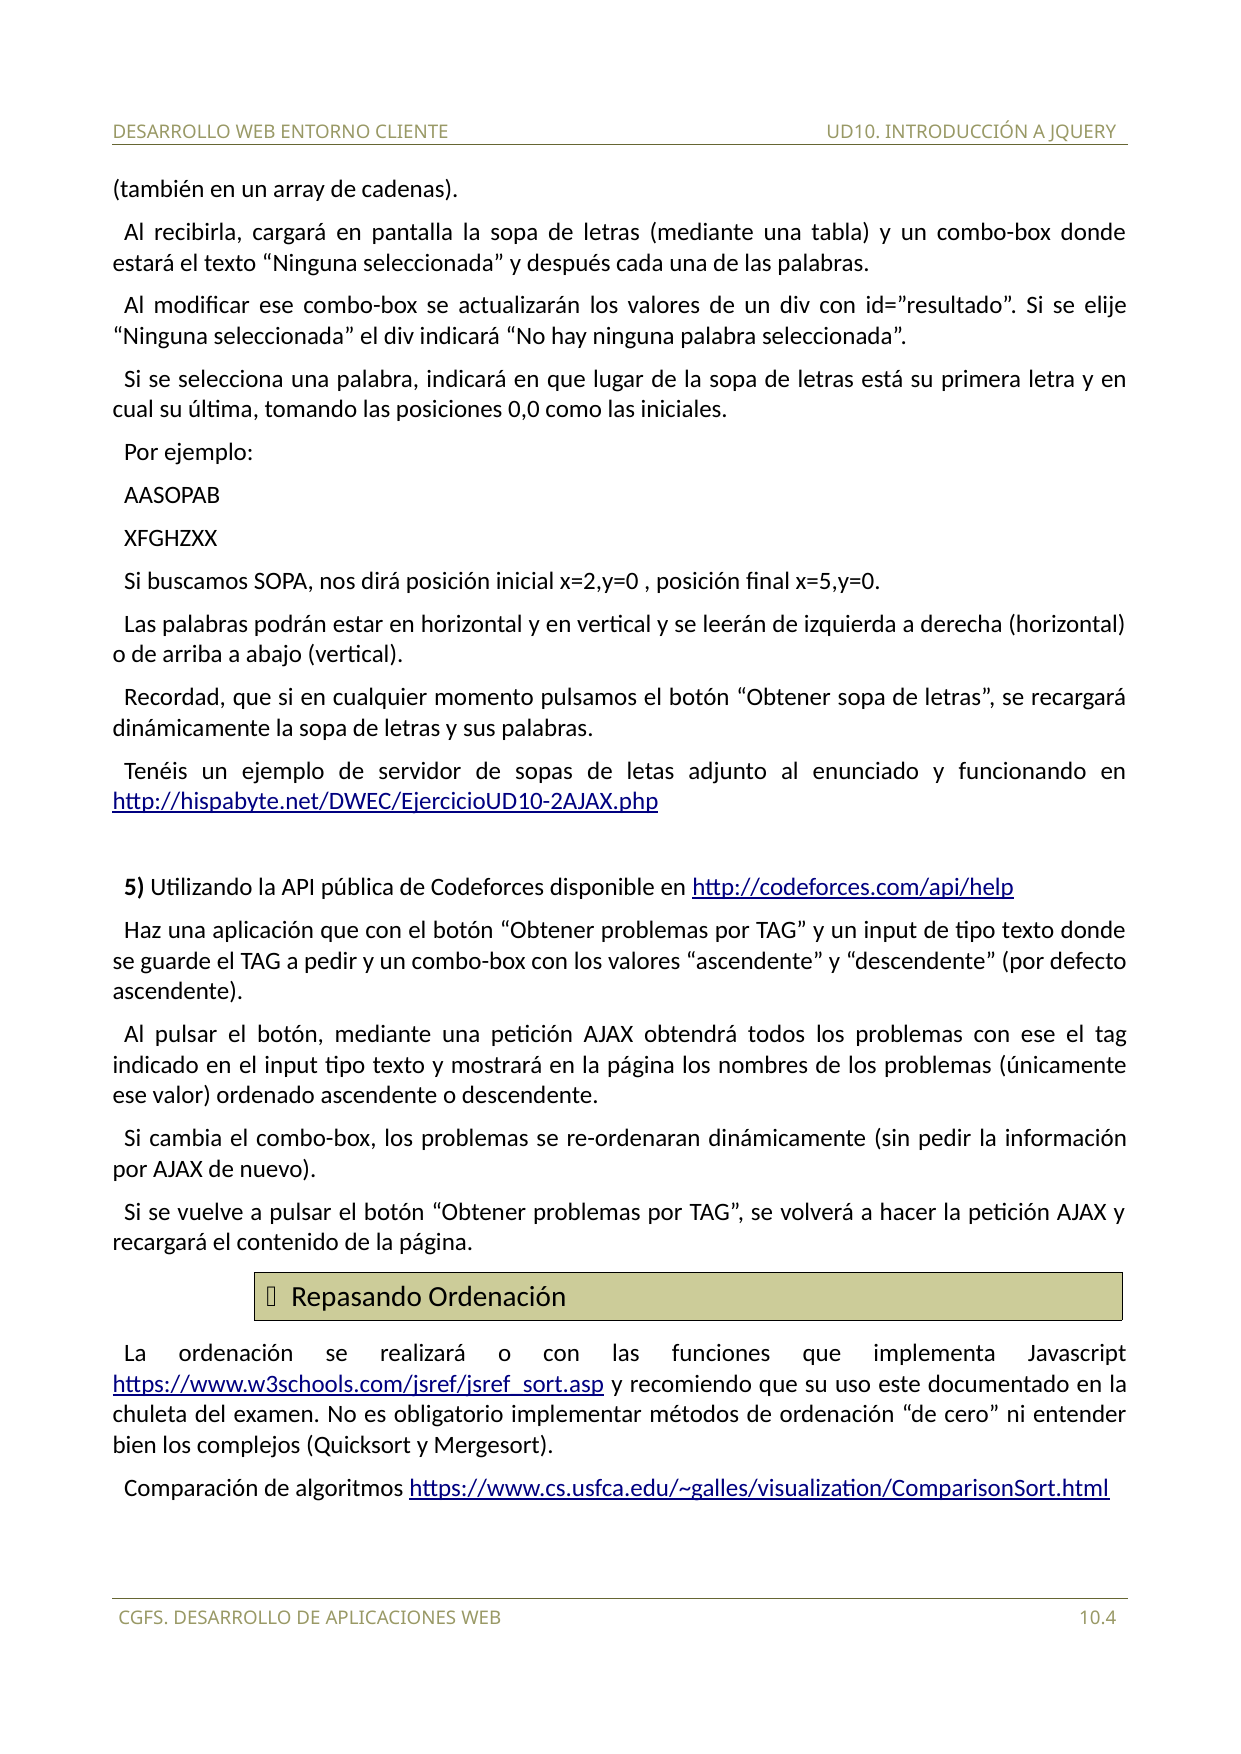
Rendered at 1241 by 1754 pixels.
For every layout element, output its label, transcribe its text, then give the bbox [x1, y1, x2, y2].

text Las palabras podrán estar en horizontal y en vertical y se leerán de izquierda a derecha (horizontal) o de arriba a abajo (vertical). [112, 608, 1128, 669]
text Si se selecciona una palabra, indicará en que lugar de la sopa de letras está su primera letra y en cual su última, tomando las posiciones 0,0 como las iniciales. [112, 363, 1128, 424]
text La ordenación se realizará o con las funciones que implementa Javascript https://www.w3schools.com/jsref/jsref_sort.asp y recomiendo que su uso este documentado en la chuleta del examen. No es obligatorio implementar métodos de ordenación “de cero” ni entender bien los complejos (Quicksort y Mergesort). [112, 1337, 1128, 1459]
text Por ejemplo: [112, 436, 1128, 467]
text AASOPAB [112, 479, 1128, 510]
text 5) Utilizando la API pública de Codeforces disponible en http://codeforces.com/api/help [112, 871, 1128, 902]
text Si cambia el combo-box, los problemas se re-ordenaran dinámicamente (sin pedir la información por AJAX de nuevo). [112, 1122, 1128, 1183]
text XFGHZXX [112, 522, 1128, 553]
text  Repasando Ordenación [255, 1273, 1122, 1320]
text Recordad, que si en cualquier momento pulsamos el botón “Obtener sopa de letras”, se recargará dinámicamente la sopa de letras y sus palabras. [112, 682, 1128, 743]
text Al pulsar el botón, mediante una petición AJAX obtendrá todos los problemas con ese el tag indicado en el input tipo texto y mostrará en la página los nombres de los problemas (únicamente ese valor) ordenado ascendente o descendente. [112, 1018, 1128, 1110]
text Comparación de algoritmos https://www.cs.usfca.edu/~galles/visualization/ComparisonSort.html [112, 1472, 1128, 1502]
text Al modificar ese combo-box se actualizarán los valores de un div con id=”resultado”. Si se elije “Ninguna seleccionada” el div indicará “No hay ninguna palabra seleccionada”. [112, 289, 1128, 351]
text Tenéis un ejemplo de servidor de sopas de letas adjunto al enunciado y funcionando en http://hispabyte.net/DWEC/EjercicioUD10-2AJAX.php [112, 755, 1128, 816]
text Si buscamos SOPA, nos dirá posición inicial x=2,y=0 , posición final x=5,y=0. [112, 565, 1128, 596]
text Si se vuelve a pulsar el botón “Obtener problemas por TAG”, se volverá a hacer la petición AJAX y recargará el contenido de la página. [112, 1196, 1128, 1257]
text Haz una aplicación que con el botón “Obtener problemas por TAG” y un input de tipo texto donde se guarde el TAG a pedir y un combo-box con los valores “ascendente” y “descendente” (por defecto ascendente). [112, 914, 1128, 1006]
text (también en un array de cadenas). [112, 173, 1128, 204]
text Al recibirla, cargará en pantalla la sopa de letras (mediante una tabla) y un combo-box donde estará el texto “Ninguna seleccionada” y después cada una de las palabras. [112, 216, 1128, 277]
